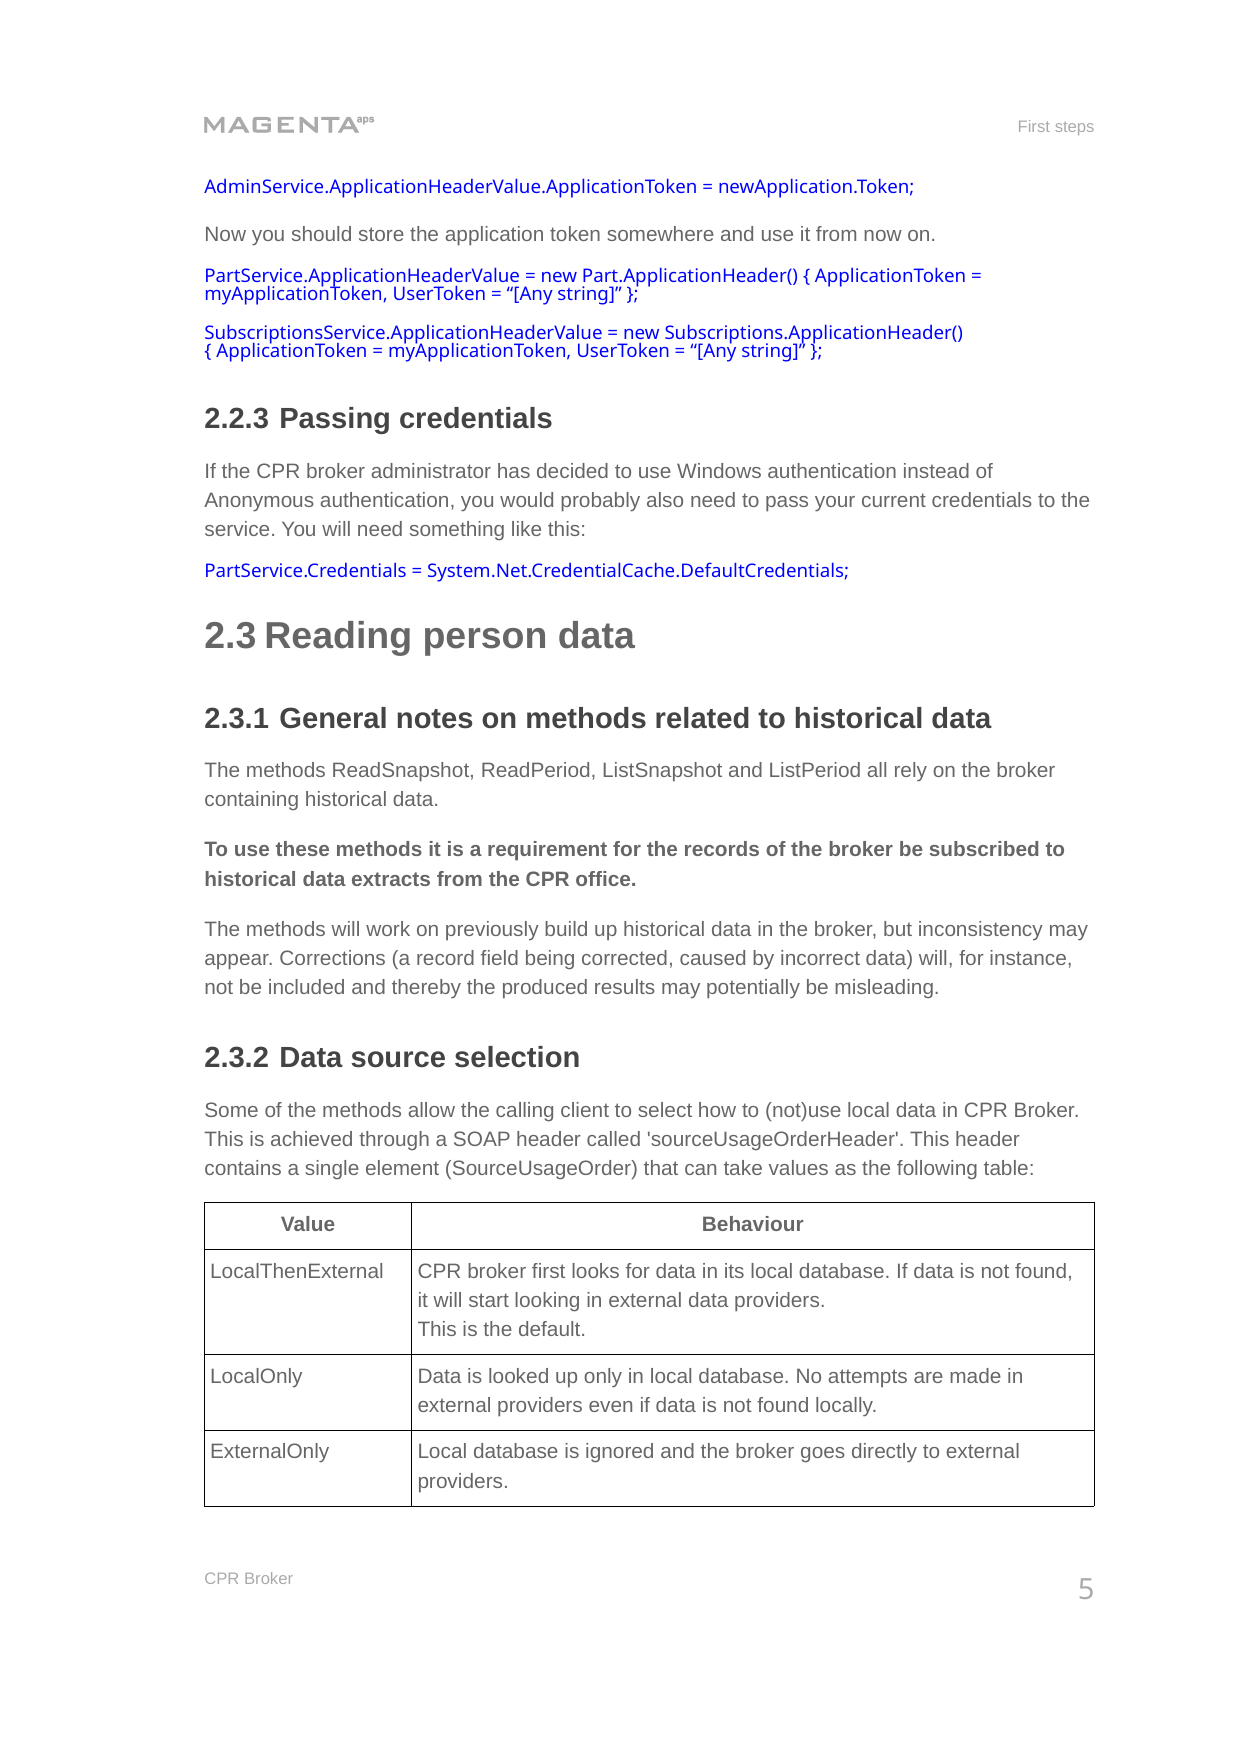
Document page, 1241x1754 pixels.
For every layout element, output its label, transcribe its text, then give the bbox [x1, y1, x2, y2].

text If the CPR broker administrator has decided to use Windows authentication instead of Anonymous authentication, you would probably also need to pass your current credentials to the service. You will need something like this: [204, 455, 1094, 543]
text Now you should store the application token somewhere and use it from now on. [204, 218, 1094, 248]
table_cell ExternalOnly [205, 1431, 411, 1506]
text Some of the methods allow the calling client to select how to (not)use local data in CPR Broker. This is achieved through a SOAP header called 'sourceUsageOrderHeader'. This header contains a single element (SourceUsageOrder) that can take values as the following table: [204, 1094, 1094, 1181]
table_cell CPR broker first looks for data in its local database. If data is not found, it will start looking in external data providers. This is the default. [412, 1250, 1094, 1354]
table_header Value [205, 1203, 411, 1249]
subtitle Passing credentials [204, 382, 1094, 441]
table_cell Local database is ignored and the broker goes directly to external providers. [412, 1431, 1094, 1506]
text To use these methods it is a requirement for the records of the broker be subscribed to historical data extracts from the CPR office. [204, 833, 1094, 892]
subtitle Reading person data [204, 602, 1094, 661]
table_cell LocalOnly [205, 1355, 411, 1430]
text PartService.ApplicationHeaderValue = new Part.ApplicationHeader() { ApplicationToken = myApplicationToken, UserToken = “[Any string]” }; [204, 268, 1094, 304]
text The methods ReadSnapshot, ReadPeriod, ListSnapshot and ListPeriod all rely on the broker containing historical data. [204, 754, 1094, 813]
table_cell LocalThenExternal [205, 1250, 411, 1354]
table_cell Data is looked up only in local database. No attempts are made in external providers even if data is not found locally. [412, 1355, 1094, 1430]
text PartService.Credentials = System.Net.CredentialCache.DefaultCredentials; [204, 563, 1094, 581]
text The methods will work on previously build up historical data in the broker, but inconsistency may appear. Corrections (a record field being corrected, caused by incorrect data) will, for instance, not be included and thereby the produced results may potentially be misleading. [204, 913, 1094, 1000]
subtitle Data source selection [204, 1021, 1094, 1079]
text SubscriptionsService.ApplicationHeaderValue = new Subscriptions.ApplicationHeader() { ApplicationToken = myApplicationToken, UserToken = “[Any string]” }; [204, 325, 1094, 361]
subtitle General notes on methods related to historical data [204, 681, 1094, 740]
text AdminService.ApplicationHeaderValue.ApplicationToken = newApplication.Token; [204, 179, 1094, 198]
table_header Behaviour [412, 1203, 1094, 1249]
